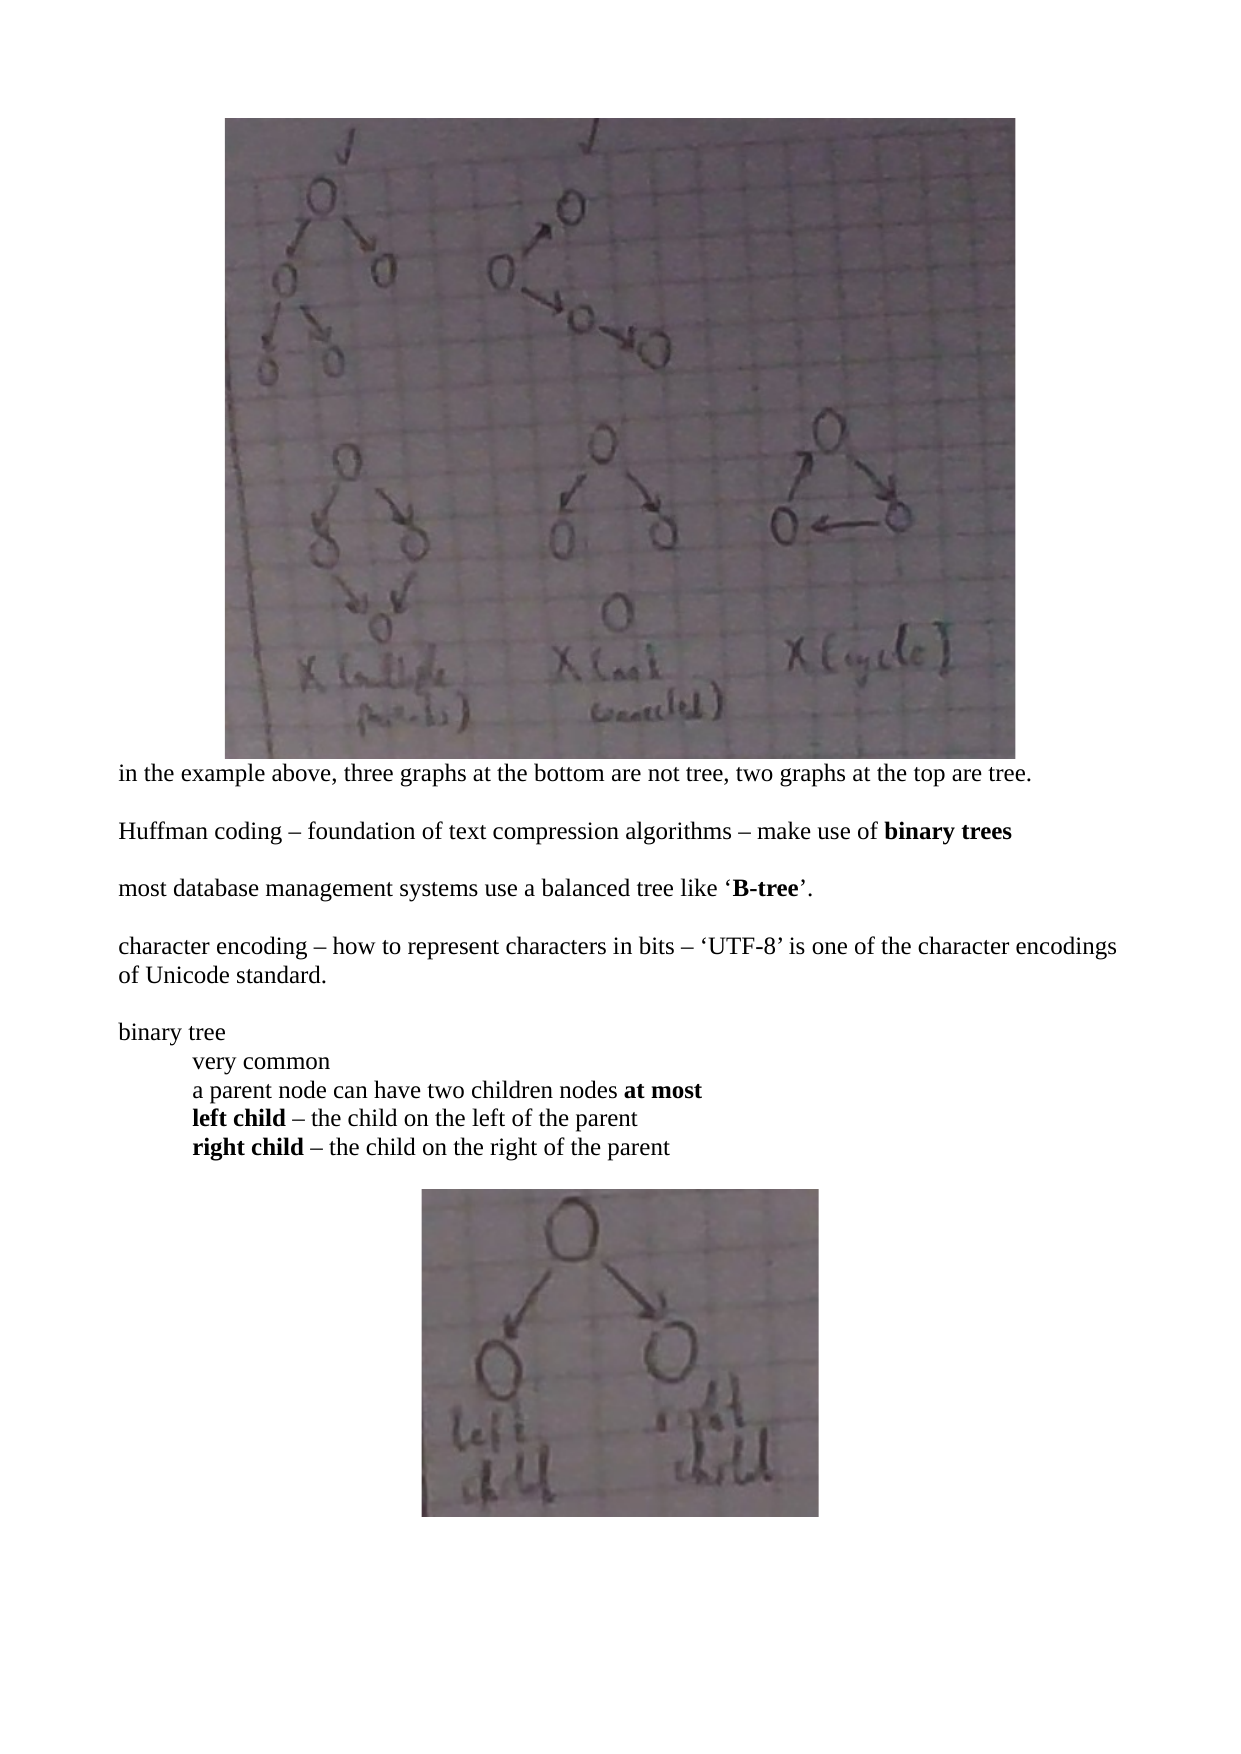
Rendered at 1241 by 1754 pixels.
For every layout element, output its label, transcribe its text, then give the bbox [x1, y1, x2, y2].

text very common [118, 1046, 1122, 1075]
text Huffman coding – foundation of text compression algorithms – make use of binary trees [118, 816, 1122, 845]
text left child – the child on the left of the parent [118, 1103, 1122, 1132]
text binary tree [118, 1017, 1122, 1046]
text character encoding – how to represent characters in bits – ‘UTF-8’ is one of the character encodings of Unicode standard. [118, 931, 1122, 988]
text most database management systems use a balanced tree like ‘B-tree’. [118, 873, 1122, 902]
picture [421, 1189, 819, 1517]
text a parent node can have two children nodes at most [118, 1075, 1122, 1103]
picture [224, 118, 1016, 759]
text right child – the child on the right of the parent [118, 1132, 1122, 1161]
text in the example above, three graphs at the bottom are not tree, two graphs at the top are tree. [118, 118, 1122, 787]
